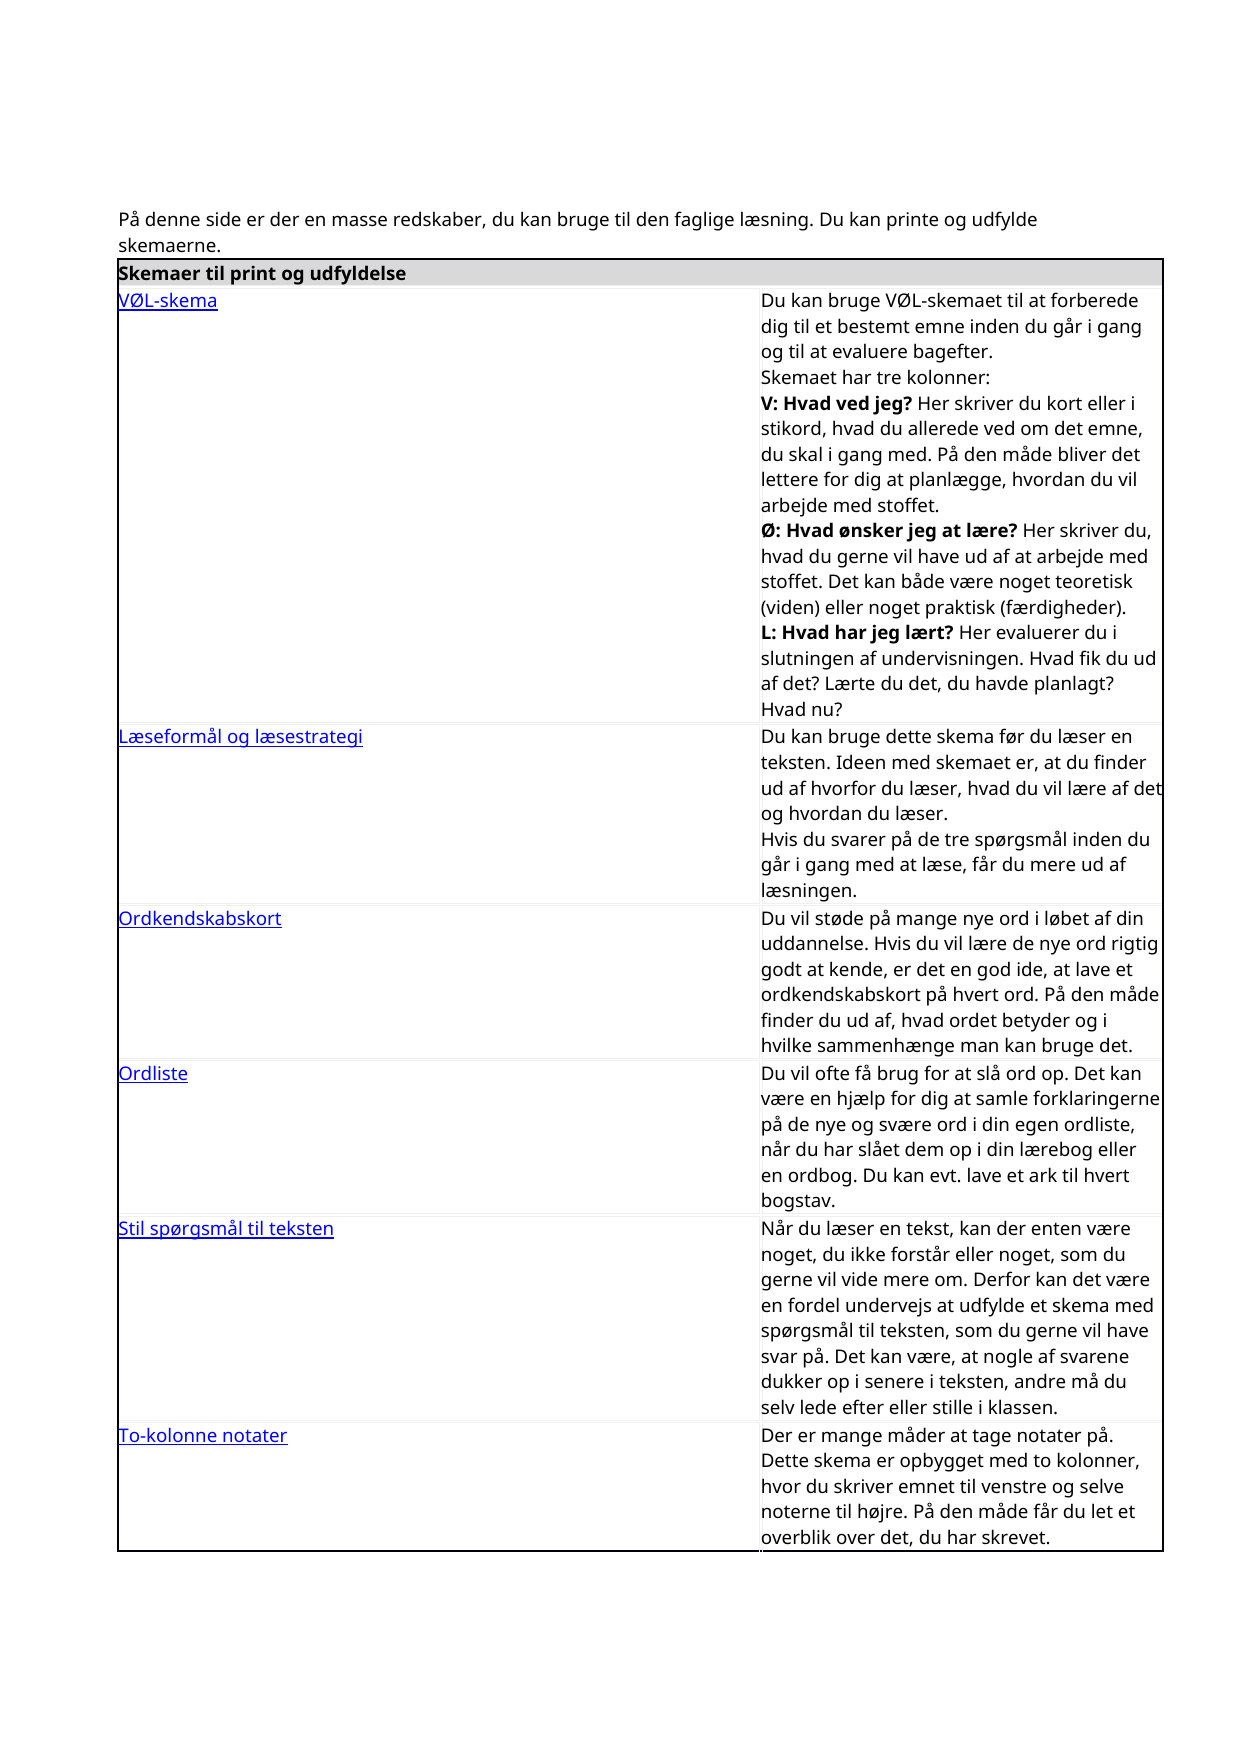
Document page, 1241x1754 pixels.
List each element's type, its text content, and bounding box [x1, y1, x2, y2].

table_cell Stil spørgsmål til teksten [119, 1217, 759, 1420]
table_cell VØL-skema [119, 289, 759, 722]
table_cell Du kan bruge VØL-skemaet til at forberede dig til et bestemt emne inden du går i gang og til at evaluere bagefter. Skemaet har tre kolonner: V: Hvad ved jeg? Her skriver du kort eller i stikord, hvad du allerede ved om det emne, du skal i gang med. På den måde bliver det lettere for dig at planlægge, hvordan du vil arbejde med stoffet. Ø: Hvad ønsker jeg at lære? Her skriver du, hvad du gerne vil have ud af at arbejde med stoffet. Det kan både være noget teoretisk (viden) eller noget praktisk (færdigheder). L: Hvad har jeg lært? Her evaluerer du i slutningen af undervisningen. Hvad fik du ud af det? Lærte du det, du havde planlagt? Hvad nu? [763, 289, 1162, 722]
table_cell Når du læser en tekst, kan der enten være noget, du ikke forstår eller noget, som du gerne vil vide mere om. Derfor kan det være en fordel undervejs at udfylde et skema med spørgsmål til teksten, som du gerne vil have svar på. Det kan være, at nogle af svarene dukker op i senere i teksten, andre må du selv lede efter eller stille i klassen. [763, 1217, 1162, 1420]
table_cell Læseformål og læsestrategi [119, 725, 759, 902]
table_header Skemaer til print og udfyldelse [119, 260, 1162, 285]
table_cell Der er mange måder at tage notater på. Dette skema er opbygget med to kolonner, hvor du skriver emnet til venstre og selve noterne til højre. På den måde får du let et overblik over det, du har skrevet. [763, 1423, 1162, 1550]
table_cell Du vil støde på mange nye ord i løbet af din uddannelse. Hvis du vil lære de nye ord rigtig godt at kende, er det en god ide, at lave et ordkendskabskort på hvert ord. På den måde finder du ud af, hvad ordet betyder og i hvilke sammenhænge man kan bruge det. [763, 906, 1162, 1058]
table_cell Du kan bruge dette skema før du læser en teksten. Ideen med skemaet er, at du finder ud af hvorfor du læser, hvad du vil lære af det og hvordan du læser. Hvis du svarer på de tre spørgsmål inden du går i gang med at læse, får du mere ud af læsningen. [763, 725, 1162, 902]
table_cell Du vil ofte få brug for at slå ord op. Det kan være en hjælp for dig at samle forklaringerne på de nye og svære ord i din egen ordliste, når du har slået dem op i din lærebog eller en ordbog. Du kan evt. lave et ark til hvert bogstav. [763, 1061, 1162, 1213]
table_cell Ordliste [119, 1061, 759, 1213]
table_cell Ordkendskabskort [119, 906, 759, 1058]
table_cell To-kolonne notater [119, 1423, 759, 1550]
text På denne side er der en masse redskaber, du kan bruge til den faglige læsning. Du kan printe og udfylde skemaerne. [118, 207, 1122, 258]
